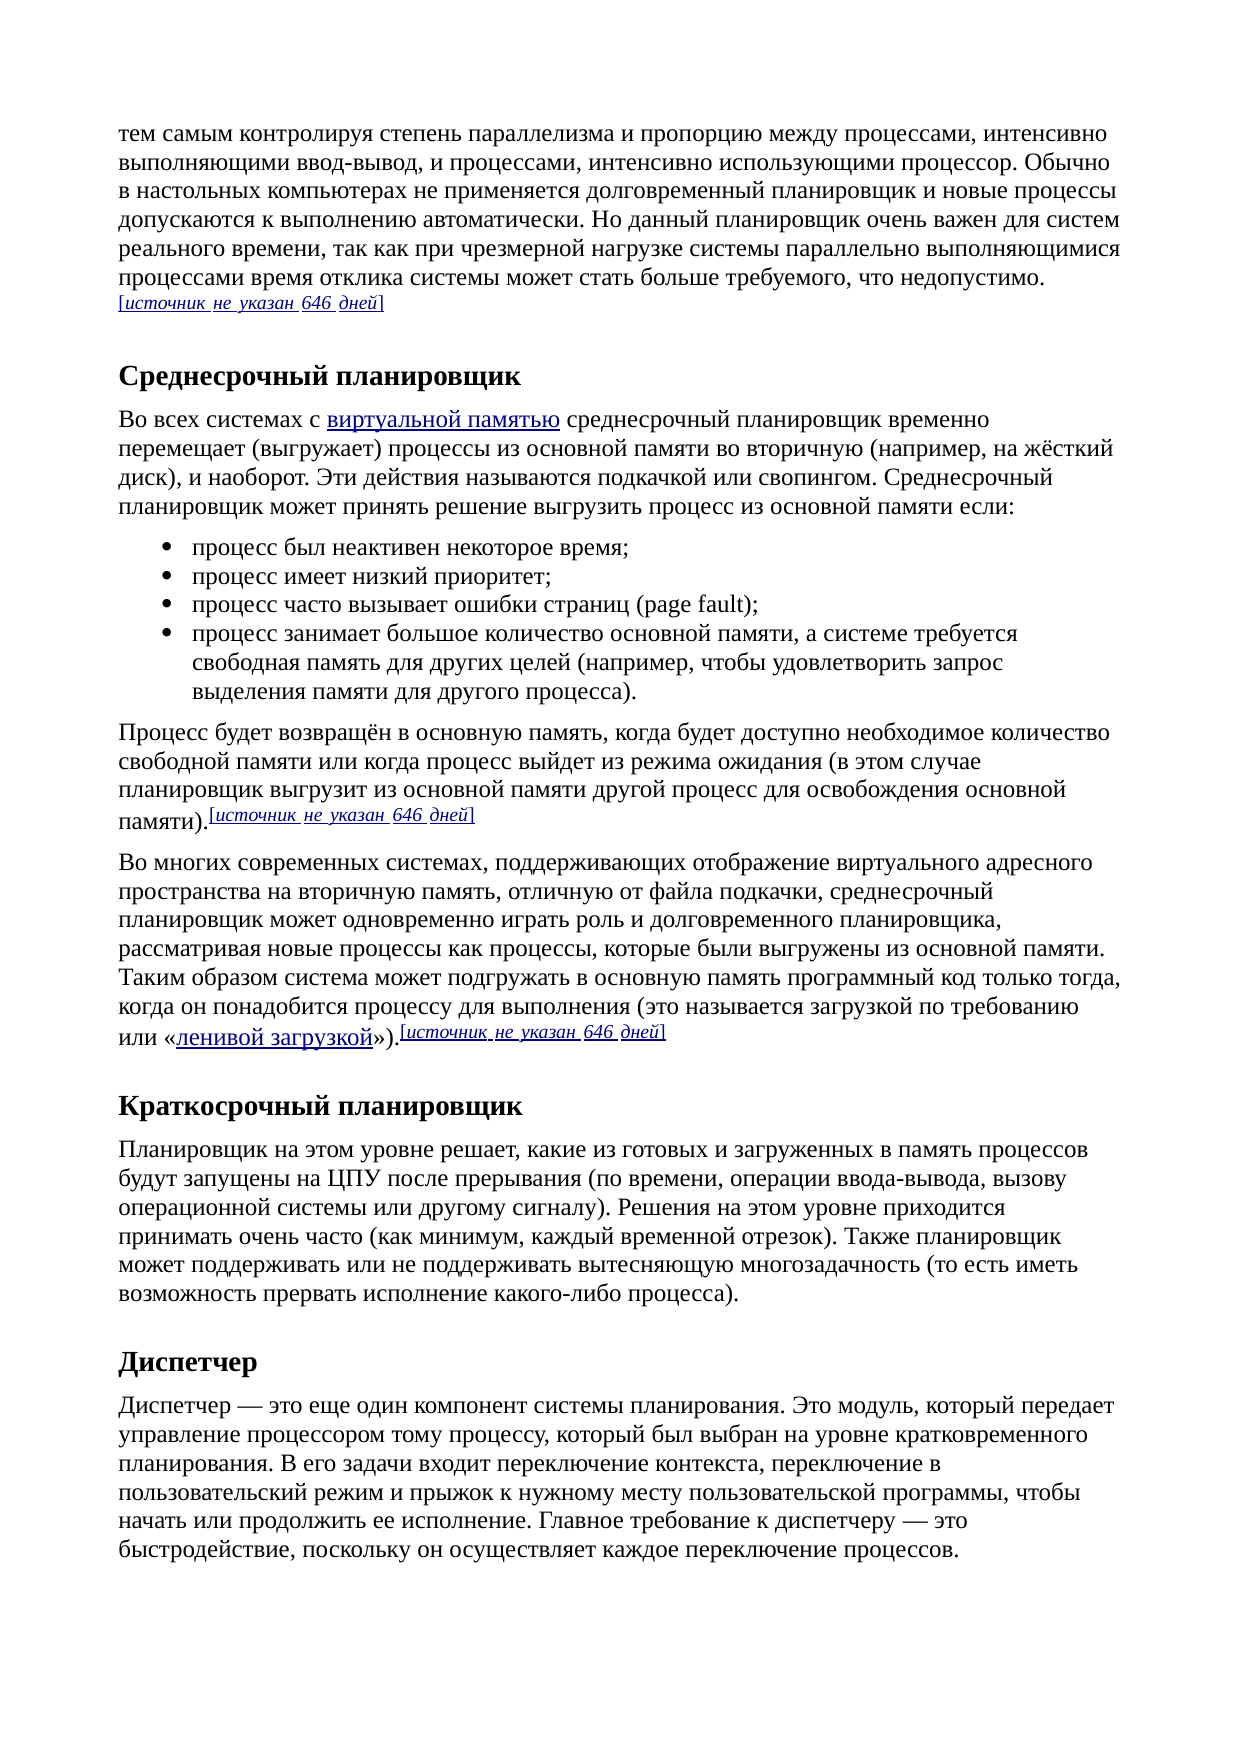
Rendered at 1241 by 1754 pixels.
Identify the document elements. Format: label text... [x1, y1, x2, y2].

list процесс был неактивен некоторое время; [162, 532, 1122, 561]
text Диспетчер — это еще один компонент системы планирования. Это модуль, который передает управление процессором тому процессу, который был выбран на уровне кратковременного планирования. В его задачи входит переключение контекста, переключение в пользовательский режим и прыжок к нужному месту пользовательской программы, чтобы начать или продолжить ее исполнение. Главное требование к диспетчеру — это быстродействие, поскольку он осуществляет каждое переключение процессов. [118, 1391, 1122, 1563]
text тем самым контролируя степень параллелизма и пропорцию между процессами, интенсивно выполняющими ввод-вывод, и процессами, интенсивно использующими процессор. Обычно в настольных компьютерах не применяется долговременный планировщик и новые процессы допускаются к выполнению автоматически. Но данный планировщик очень важен для систем реального времени, так как при чрезмерной нагрузке системы параллельно выполняющимися процессами время отклика системы может стать больше требуемого, что недопустимо.[источник не указан 646 дней] [118, 118, 1122, 321]
text Во многих современных системах, поддерживающих отображение виртуального адресного пространства на вторичную память, отличную от файла подкачки, среднесрочный планировщик может одновременно играть роль и долговременного планировщика, рассматривая новые процессы как процессы, которые были выгружены из основной памяти. Таким образом система может подгружать в основную память программный код только тогда, когда он понадобится процессу для выполнения (это называется загрузкой по требованию или «ленивой загрузкой»).[источник не указан 646 дней] [118, 847, 1122, 1051]
list процесс часто вызывает ошибки страниц (page fault); [162, 589, 1122, 618]
text Планировщик на этом уровне решает, какие из готовых и загруженных в память процессов будут запущены на ЦПУ после прерывания (по времени, операции ввода-вывода, вызову операционной системы или другому сигналу). Решения на этом уровне приходится принимать очень часто (как минимум, каждый временной отрезок). Также планировщик может поддерживать или не поддерживать вытесняющую многозадачность (то есть иметь возможность прервать исполнение какого-либо процесса). [118, 1134, 1122, 1307]
text Во всех системах с виртуальной памятью среднесрочный планировщик временно перемещает (выгружает) процессы из основной памяти во вторичную (например, на жёсткий диск), и наоборот. Эти действия называются подкачкой или свопингом. Среднесрочный планировщик может принять решение выгрузить процесс из основной памяти если: [118, 404, 1122, 519]
list процесс имеет низкий приоритет; [162, 561, 1122, 589]
subtitle Краткосрочный планировщик [118, 1088, 1122, 1122]
list процесс занимает большое количество основной памяти, а системе требуется свободная память для других целей (например, чтобы удовлетворить запрос выделения памяти для другого процесса). [162, 618, 1122, 704]
subtitle Среднесрочный планировщик [118, 358, 1122, 392]
text Процесс будет возвращён в основную память, когда будет доступно необходимое количество свободной памяти или когда процесс выйдет из режима ожидания (в этом случае планировщик выгрузит из основной памяти другой процесс для освобождения основной памяти).[источник не указан 646 дней] [118, 717, 1122, 834]
subtitle Диспетчер [118, 1344, 1122, 1378]
